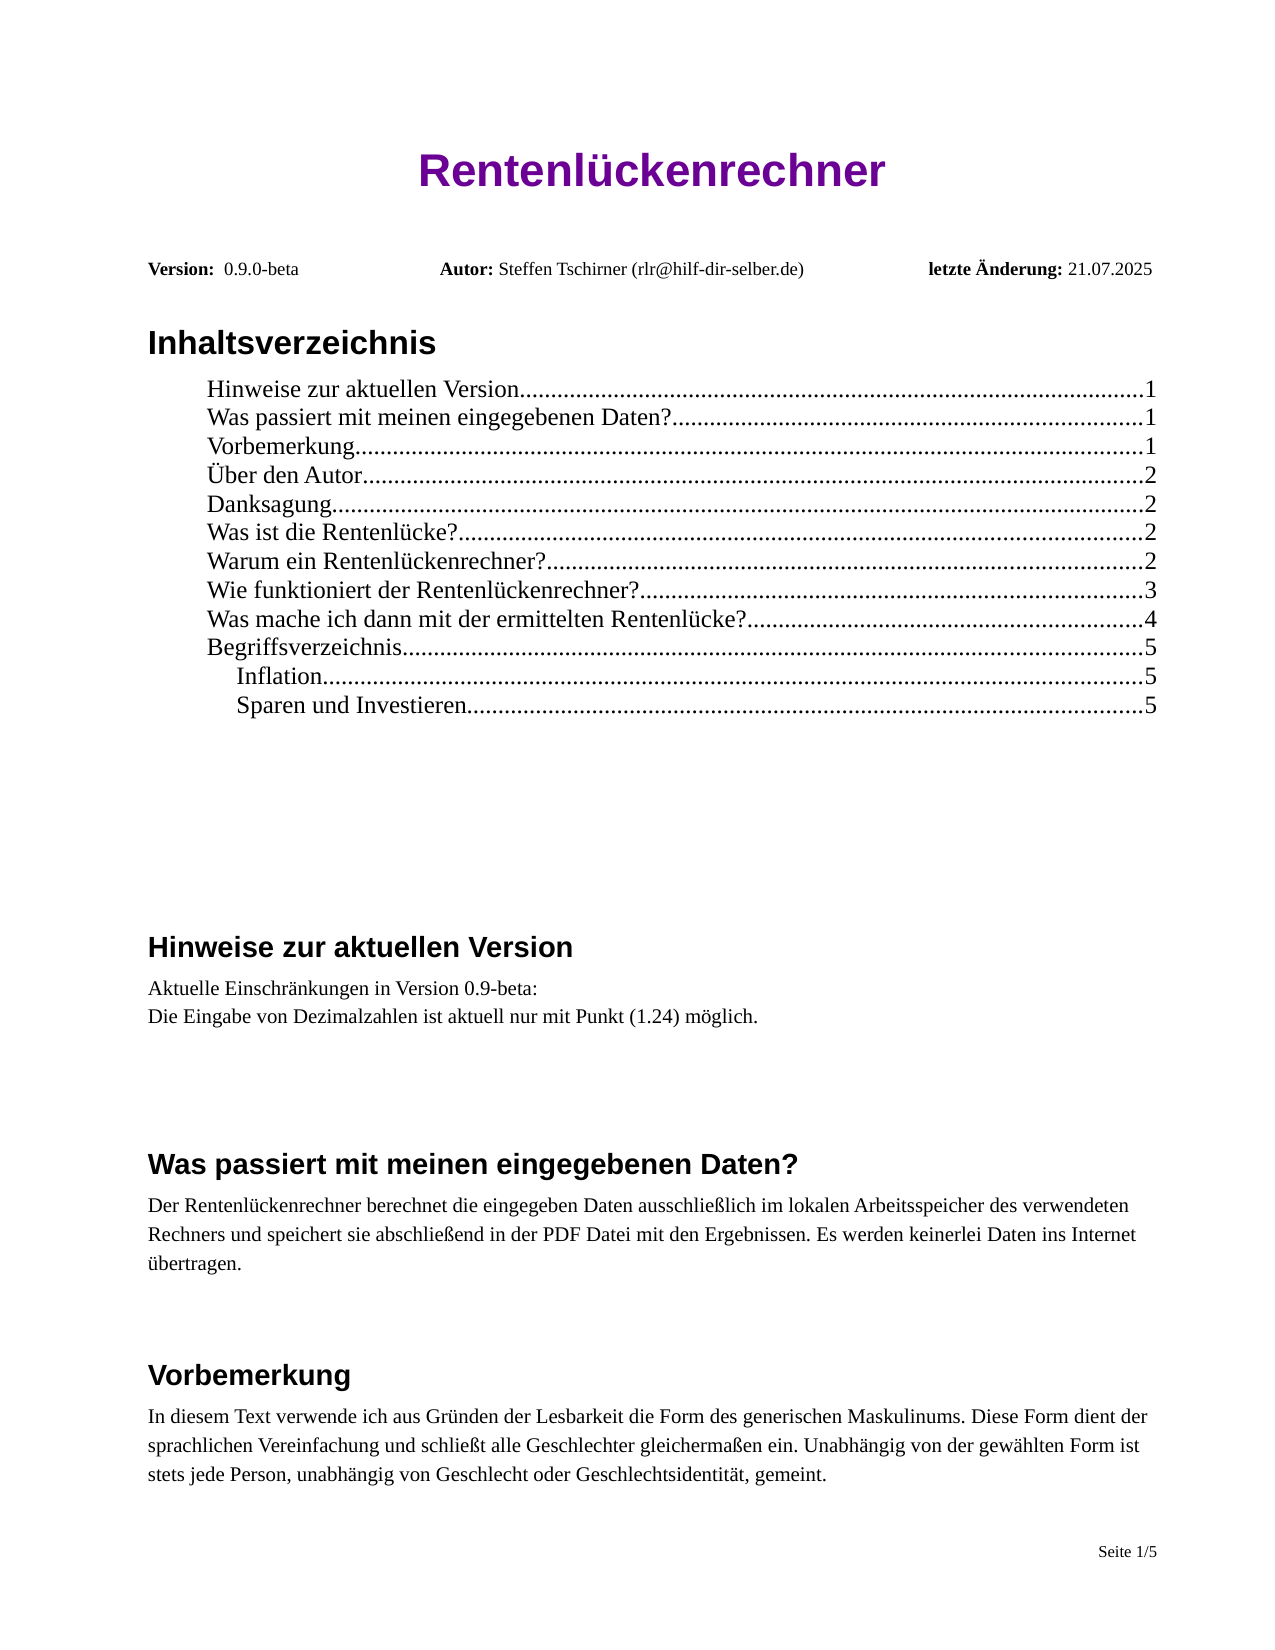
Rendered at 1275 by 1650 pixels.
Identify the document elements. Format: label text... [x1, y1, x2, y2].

text Der Rentenlückenrechner berechnet die eingegeben Daten ausschließlich im lokalen Arbeitsspeicher des verwendeten Rechners und speichert sie abschließend in der PDF Datei mit den Ergebnissen. Es werden keinerlei Daten ins Internet übertragen. [148, 1193, 1157, 1275]
text Begriffsverzeichnis 5 [207, 632, 1157, 661]
title Rentenlückenrechner [148, 143, 1157, 196]
subtitle Was passiert mit meinen eingegebenen Daten? [148, 1147, 1157, 1181]
text In diesem Text verwende ich aus Gründen der Lesbarkeit die Form des generischen Maskulinums. Diese Form dient der sprachlichen Vereinfachung und schließt alle Geschlechter gleichermaßen ein. Unabhängig von der gewählten Form ist stets jede Person, unabhängig von Geschlecht oder Geschlechtsidentität, gemeint. [148, 1404, 1157, 1486]
text Über den Autor 2 [207, 460, 1157, 489]
text Wie funktioniert der Rentenlückenrechner? 3 [207, 575, 1157, 604]
text Was mache ich dann mit der ermittelten Rentenlücke? 4 [207, 604, 1157, 632]
text Vorbemerkung 1 [207, 431, 1157, 460]
text Was passiert mit meinen eingegebenen Daten? 1 [207, 402, 1157, 431]
text Aktuelle Einschränkungen in Version 0.9-beta: Die Eingabe von Dezimalzahlen ist aktuell nur mit Punkt (1.24) möglich. [148, 976, 1157, 1063]
subtitle Inhaltsverzeichnis [148, 323, 1157, 361]
text Danksagung 2 [207, 489, 1157, 517]
subtitle Vorbemerkung [148, 1358, 1157, 1391]
text Version: 0.9.0-beta Autor: Steffen Tschirner (rlr@hilf-dir-selber.de) letzte Änderung: 21.07.2025 [148, 257, 1157, 279]
text Warum ein Rentenlückenrechner? 2 [207, 546, 1157, 575]
text Inflation 5 [236, 661, 1157, 690]
text Was ist die Rentenlücke? 2 [207, 517, 1157, 546]
text Hinweise zur aktuellen Version 1 [207, 374, 1157, 402]
subtitle Hinweise zur aktuellen Version [148, 929, 1157, 963]
text Sparen und Investieren 5 [236, 690, 1157, 719]
